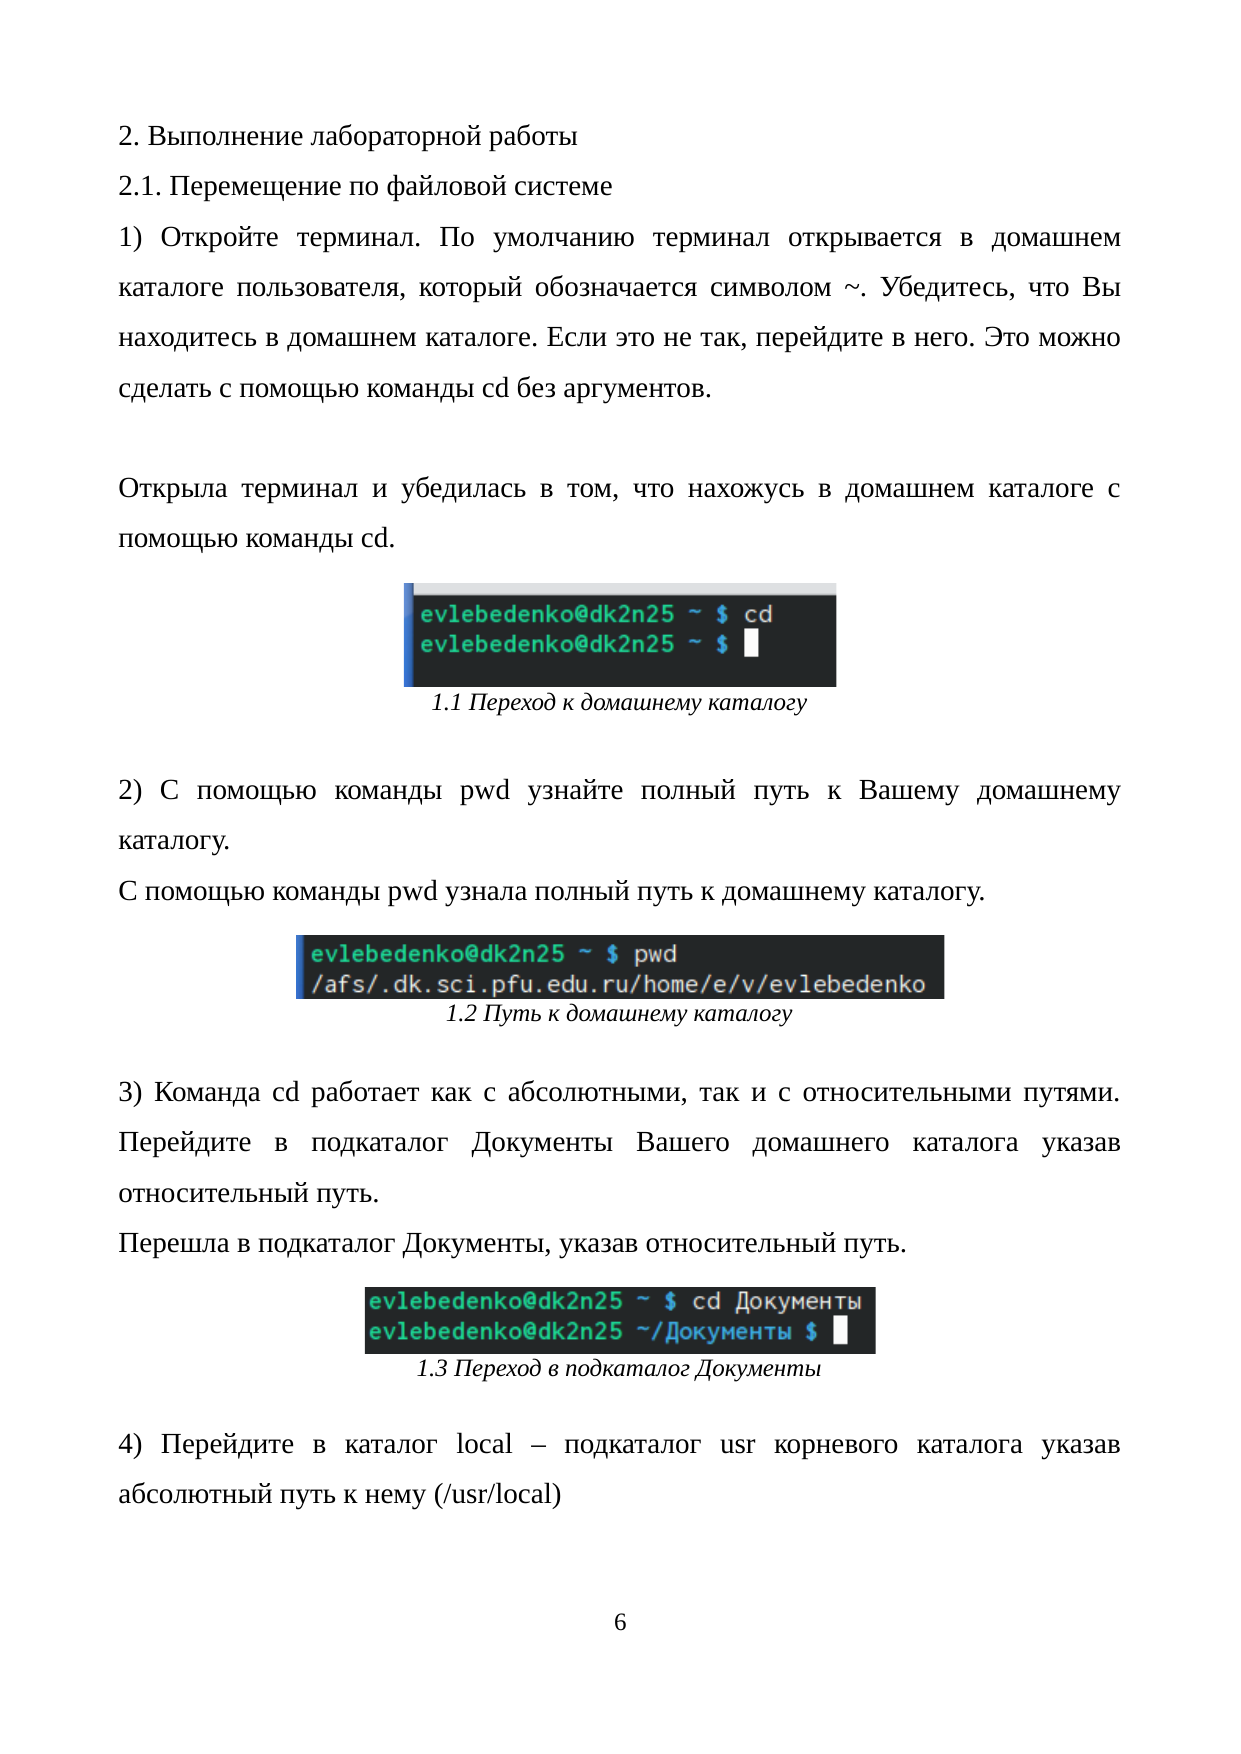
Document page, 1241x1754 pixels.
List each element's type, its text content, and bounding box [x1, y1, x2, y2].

text 2. Выполнение лабораторной работы [118, 118, 1122, 152]
text 3) Команда cd работает как с абсолютными, так и с относительными путями. Перейдите в подкаталог Документы Вашего домашнего каталога указав относительный путь. [118, 1074, 1122, 1208]
text Открыла терминал и убедилась в том, что нахожусь в домашнем каталоге с помощью команды cd. [118, 470, 1122, 554]
text 1) Откройте терминал. По умолчанию терминал открывается в домашнем каталоге пользователя, который обозначается символом ~. Убедитесь, что Вы находитесь в домашнем каталоге. Если это не так, перейдите в него. Это можно сделать с помощью команды cd без аргументов. [118, 219, 1122, 403]
text Перешла в подкаталог Документы, указав относительный путь. [118, 1225, 1122, 1258]
text 2.1. Перемещение по файловой системе [118, 168, 1122, 202]
text 1.3 Переход в подкаталог Документы [365, 1354, 876, 1382]
text 1.1 Переход к домашнему каталогу [404, 687, 837, 715]
picture [296, 935, 945, 999]
text С помощью команды pwd узнала полный путь к домашнему каталогу. [118, 873, 1122, 906]
text 1.2 Путь к домашнему каталогу [296, 999, 944, 1027]
text 2) С помощью команды pwd узнайте полный путь к Вашему домашнему каталогу. [118, 772, 1122, 856]
picture [364, 1287, 876, 1354]
picture [403, 583, 837, 687]
text 4) Перейдите в каталог local – подкаталог usr корневого каталога указав абсолютный путь к нему (/usr/local) [118, 1426, 1122, 1510]
